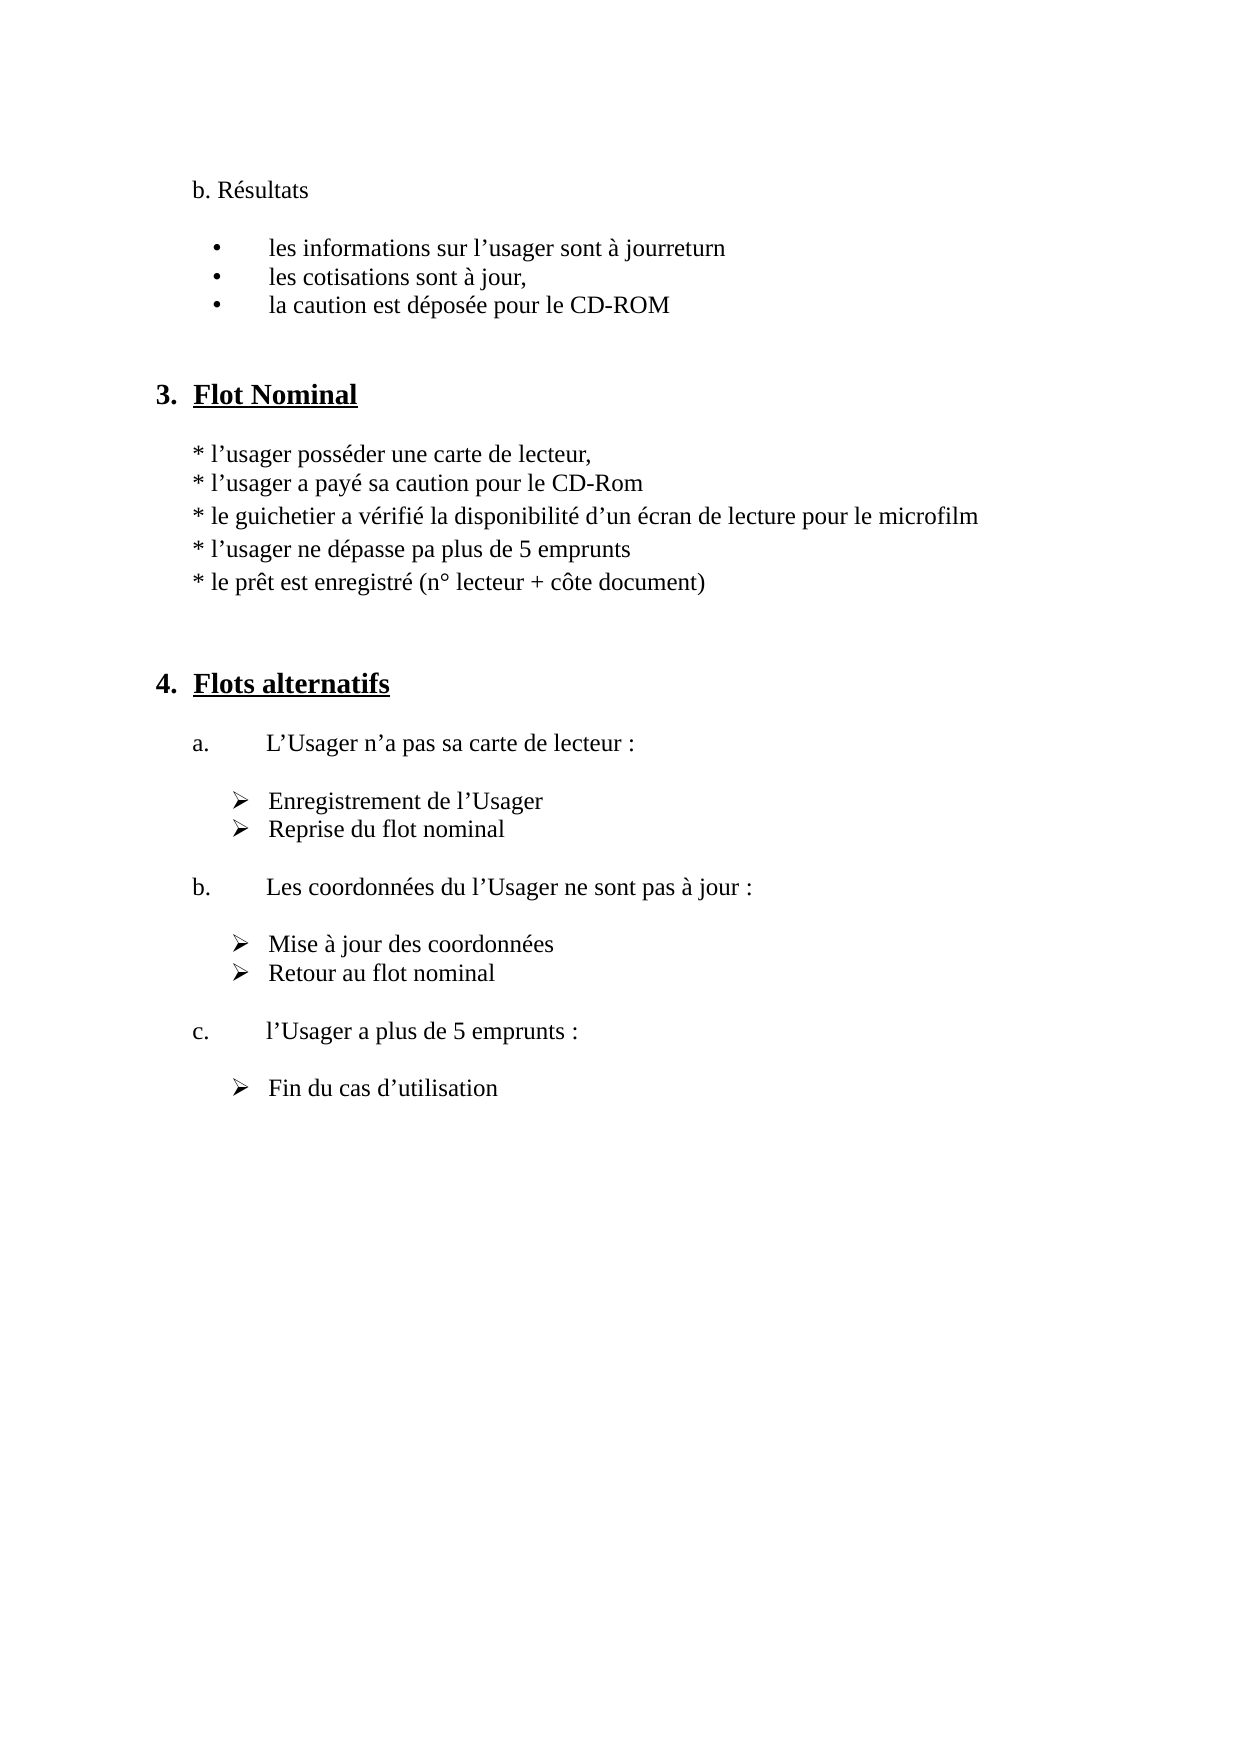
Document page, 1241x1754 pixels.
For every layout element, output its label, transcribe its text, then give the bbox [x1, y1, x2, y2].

list Mise à jour des coordonnées [231, 929, 1122, 958]
list la caution est déposée pour le CD-ROM [195, 291, 1122, 319]
text b. Les coordonnées du l’Usager ne sont pas à jour : [118, 872, 1122, 901]
list Reprise du flot nominal [231, 814, 1122, 843]
list * le guichetier a vérifié la disponibilité d’un écran de lecture pour le microfilm [162, 501, 1122, 530]
list Enregistrement de l’Usager [231, 786, 1122, 814]
list les informations sur l’usager sont à jourreturn [195, 233, 1122, 262]
list * l’usager ne dépasse pa plus de 5 emprunts [162, 534, 1122, 563]
text b. Résultats [118, 176, 1122, 204]
list * l’usager a payé sa caution pour le CD-Rom [162, 468, 1122, 497]
list Fin du cas d’utilisation [231, 1073, 1122, 1102]
list Flots alternatifs [156, 666, 1122, 699]
list Flot Nominal [156, 377, 1122, 410]
text c. l’Usager a plus de 5 emprunts : [118, 1016, 1122, 1044]
text * l’usager posséder une carte de lecteur, [118, 439, 1122, 468]
text a. L’Usager n’a pas sa carte de lecteur : [118, 728, 1122, 757]
list Retour au flot nominal [231, 958, 1122, 987]
text * le prêt est enregistré (n° lecteur + côte document) [118, 567, 1122, 596]
list les cotisations sont à jour, [195, 262, 1122, 291]
